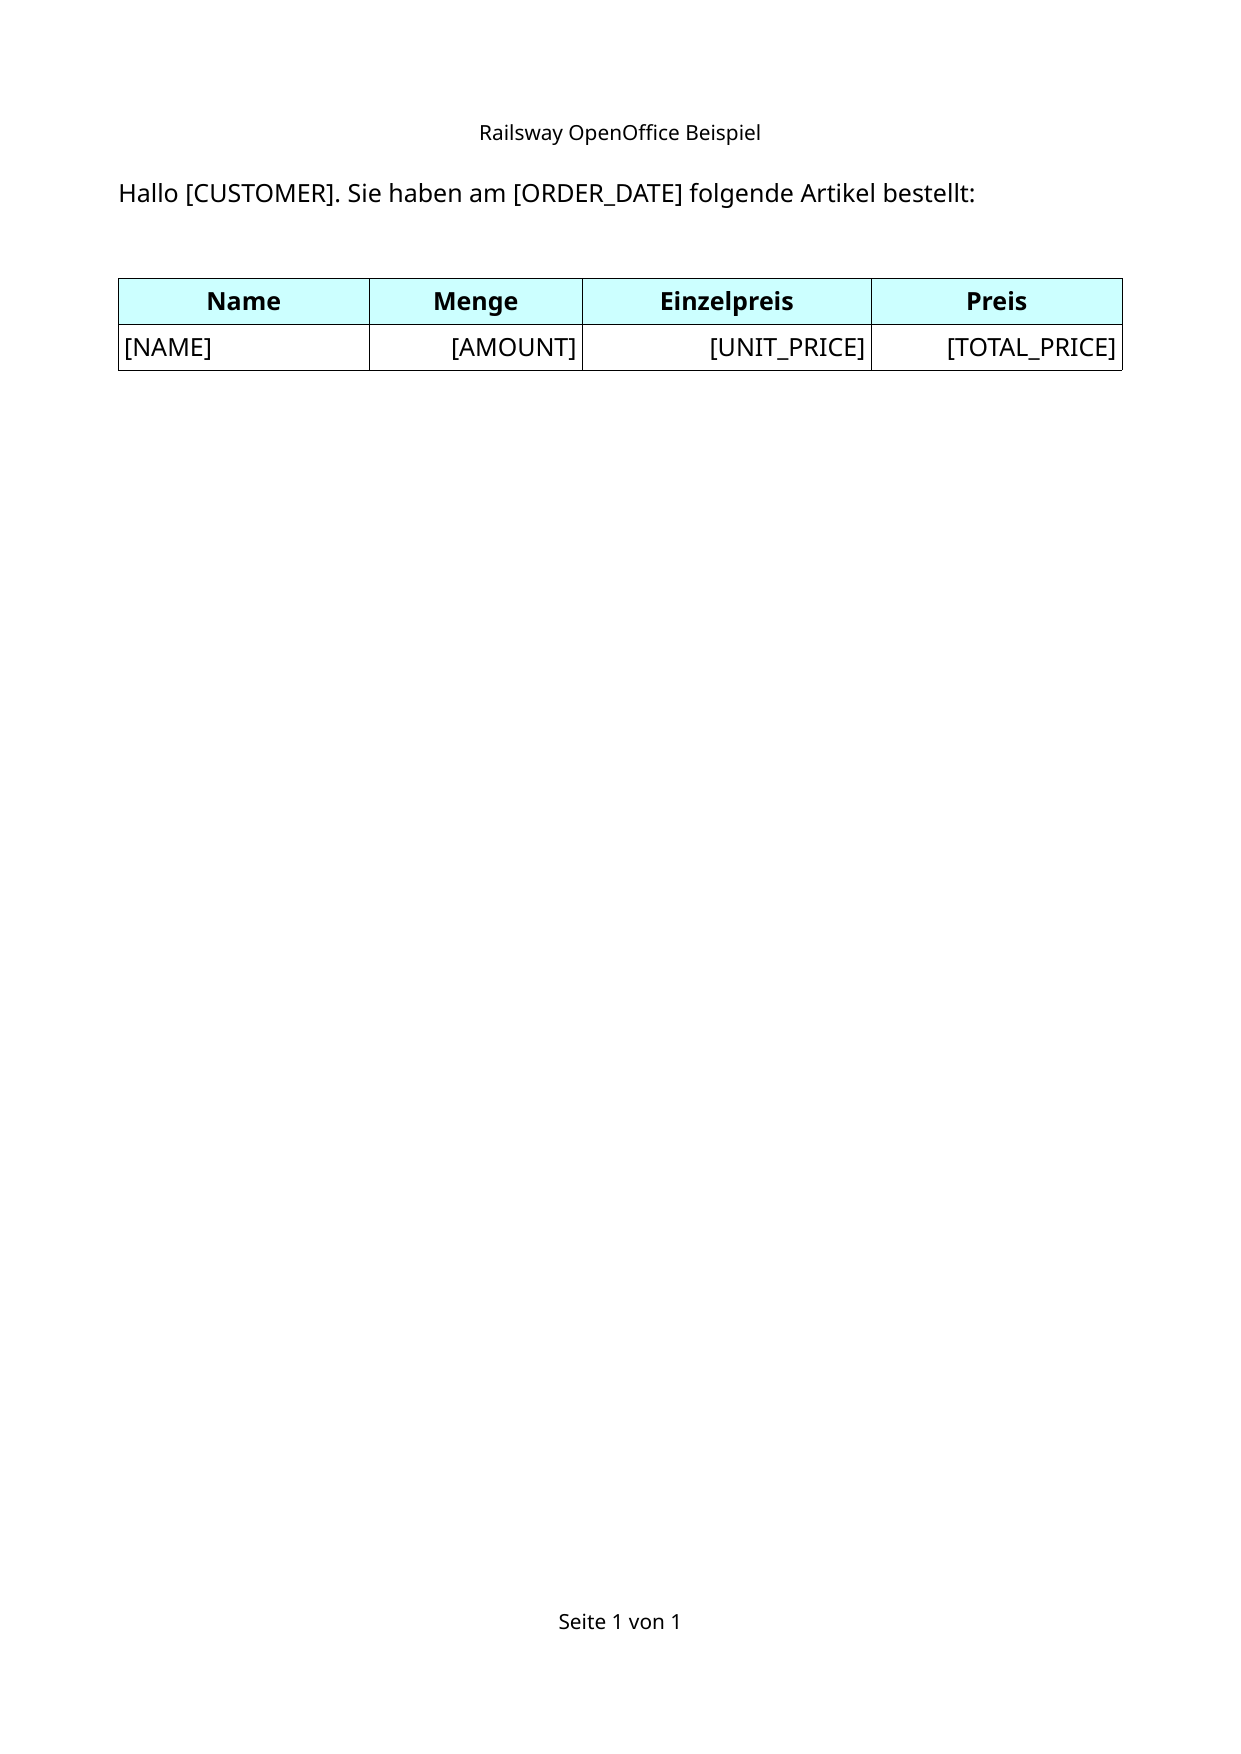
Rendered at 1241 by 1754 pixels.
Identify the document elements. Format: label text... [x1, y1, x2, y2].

table_cell [TOTAL_PRICE] [872, 325, 1122, 369]
table_header Menge [370, 279, 582, 324]
table_header Preis [872, 279, 1122, 324]
text Hallo [CUSTOMER]. Sie haben am [ORDER_DATE] folgende Artikel bestellt: [118, 176, 1122, 210]
table_header Name [119, 279, 369, 324]
table_cell [AMOUNT] [370, 325, 582, 369]
table_cell [UNIT_PRICE] [583, 325, 871, 369]
table_header Einzelpreis [583, 279, 871, 324]
table_cell [NAME] [119, 325, 369, 369]
